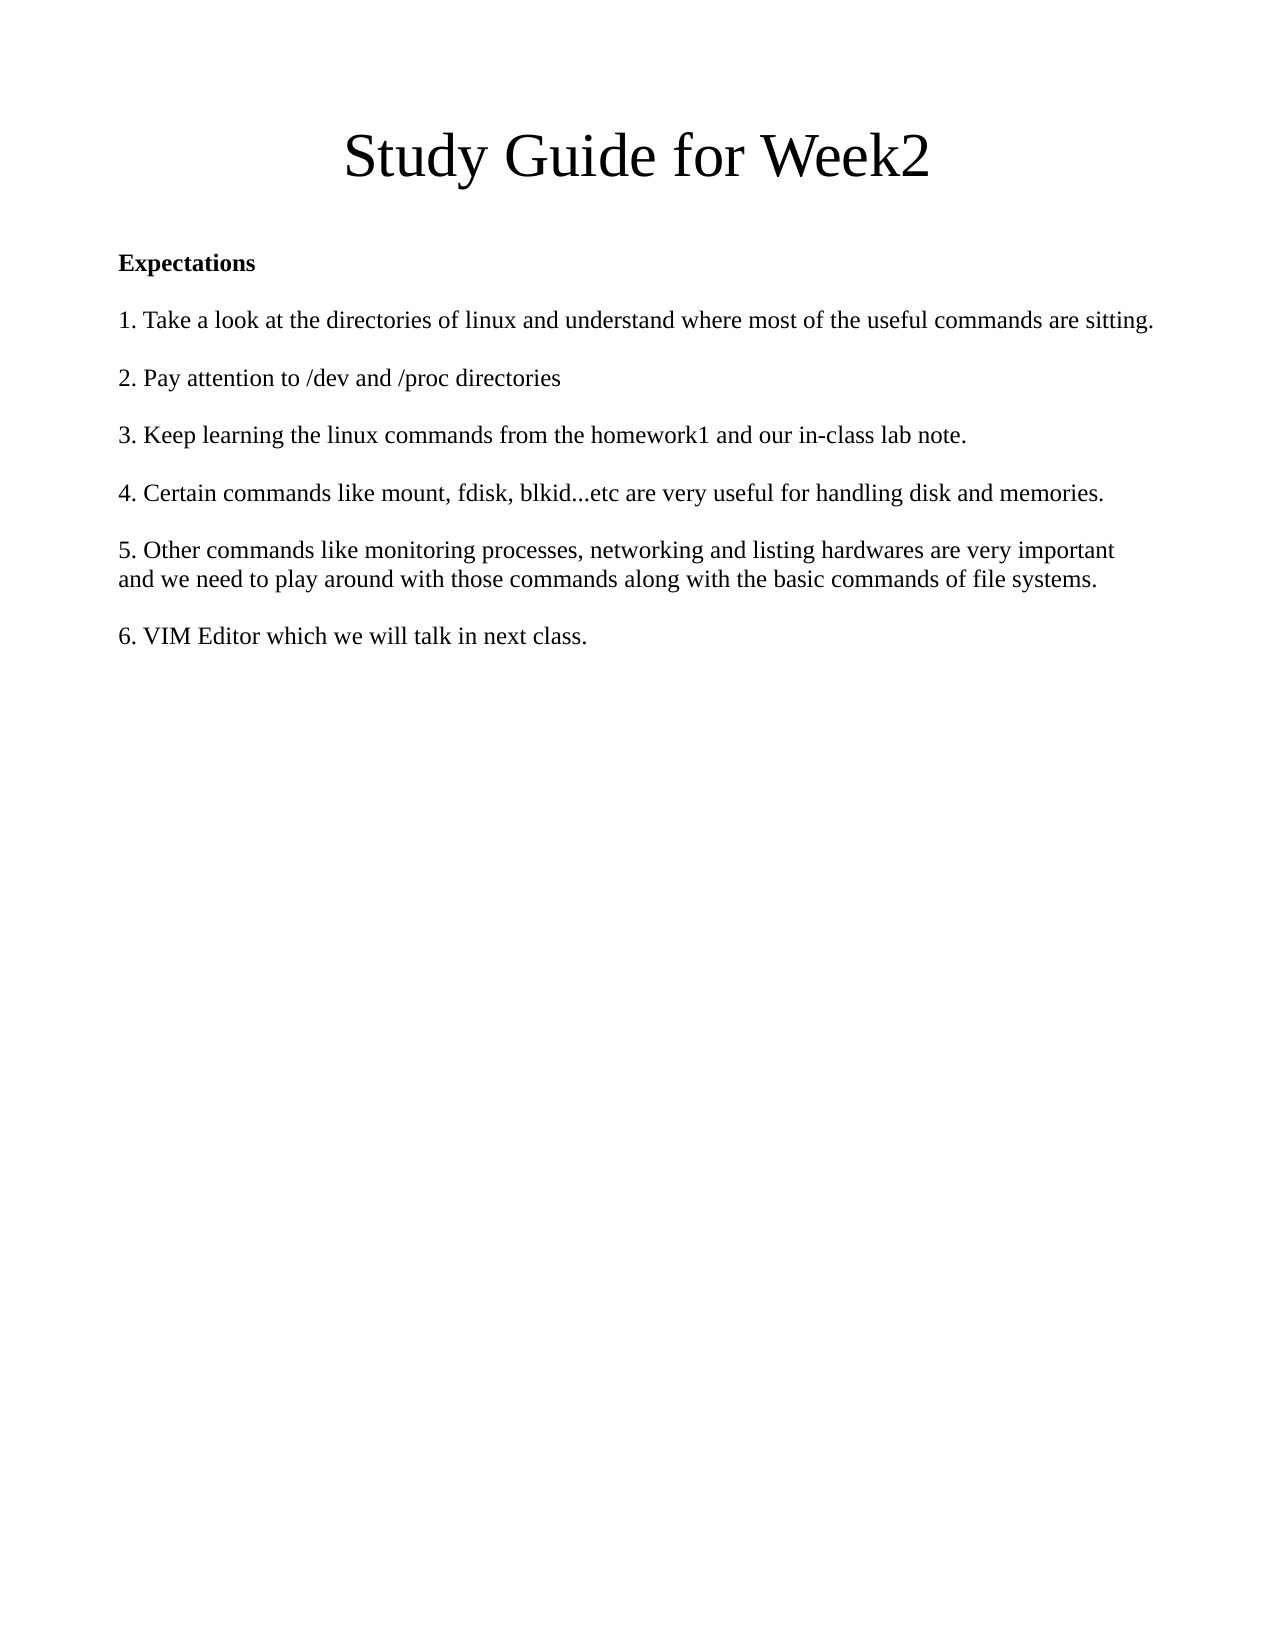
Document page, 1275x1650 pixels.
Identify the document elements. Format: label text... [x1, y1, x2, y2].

text 1. Take a look at the directories of linux and understand where most of the useful commands are sitting. [118, 305, 1157, 334]
text Expectations [118, 248, 1157, 276]
text 2. Pay attention to /dev and /proc directories [118, 363, 1157, 391]
text Study Guide for Week2 [118, 118, 1157, 190]
text 5. Other commands like monitoring processes, networking and listing hardwares are very important and we need to play around with those commands along with the basic commands of file systems. [118, 535, 1157, 593]
text 6. VIM Editor which we will talk in next class. [118, 621, 1157, 650]
text 3. Keep learning the linux commands from the homework1 and our in-class lab note. [118, 420, 1157, 449]
text 4. Certain commands like mount, fdisk, blkid...etc are very useful for handling disk and memories. [118, 478, 1157, 506]
